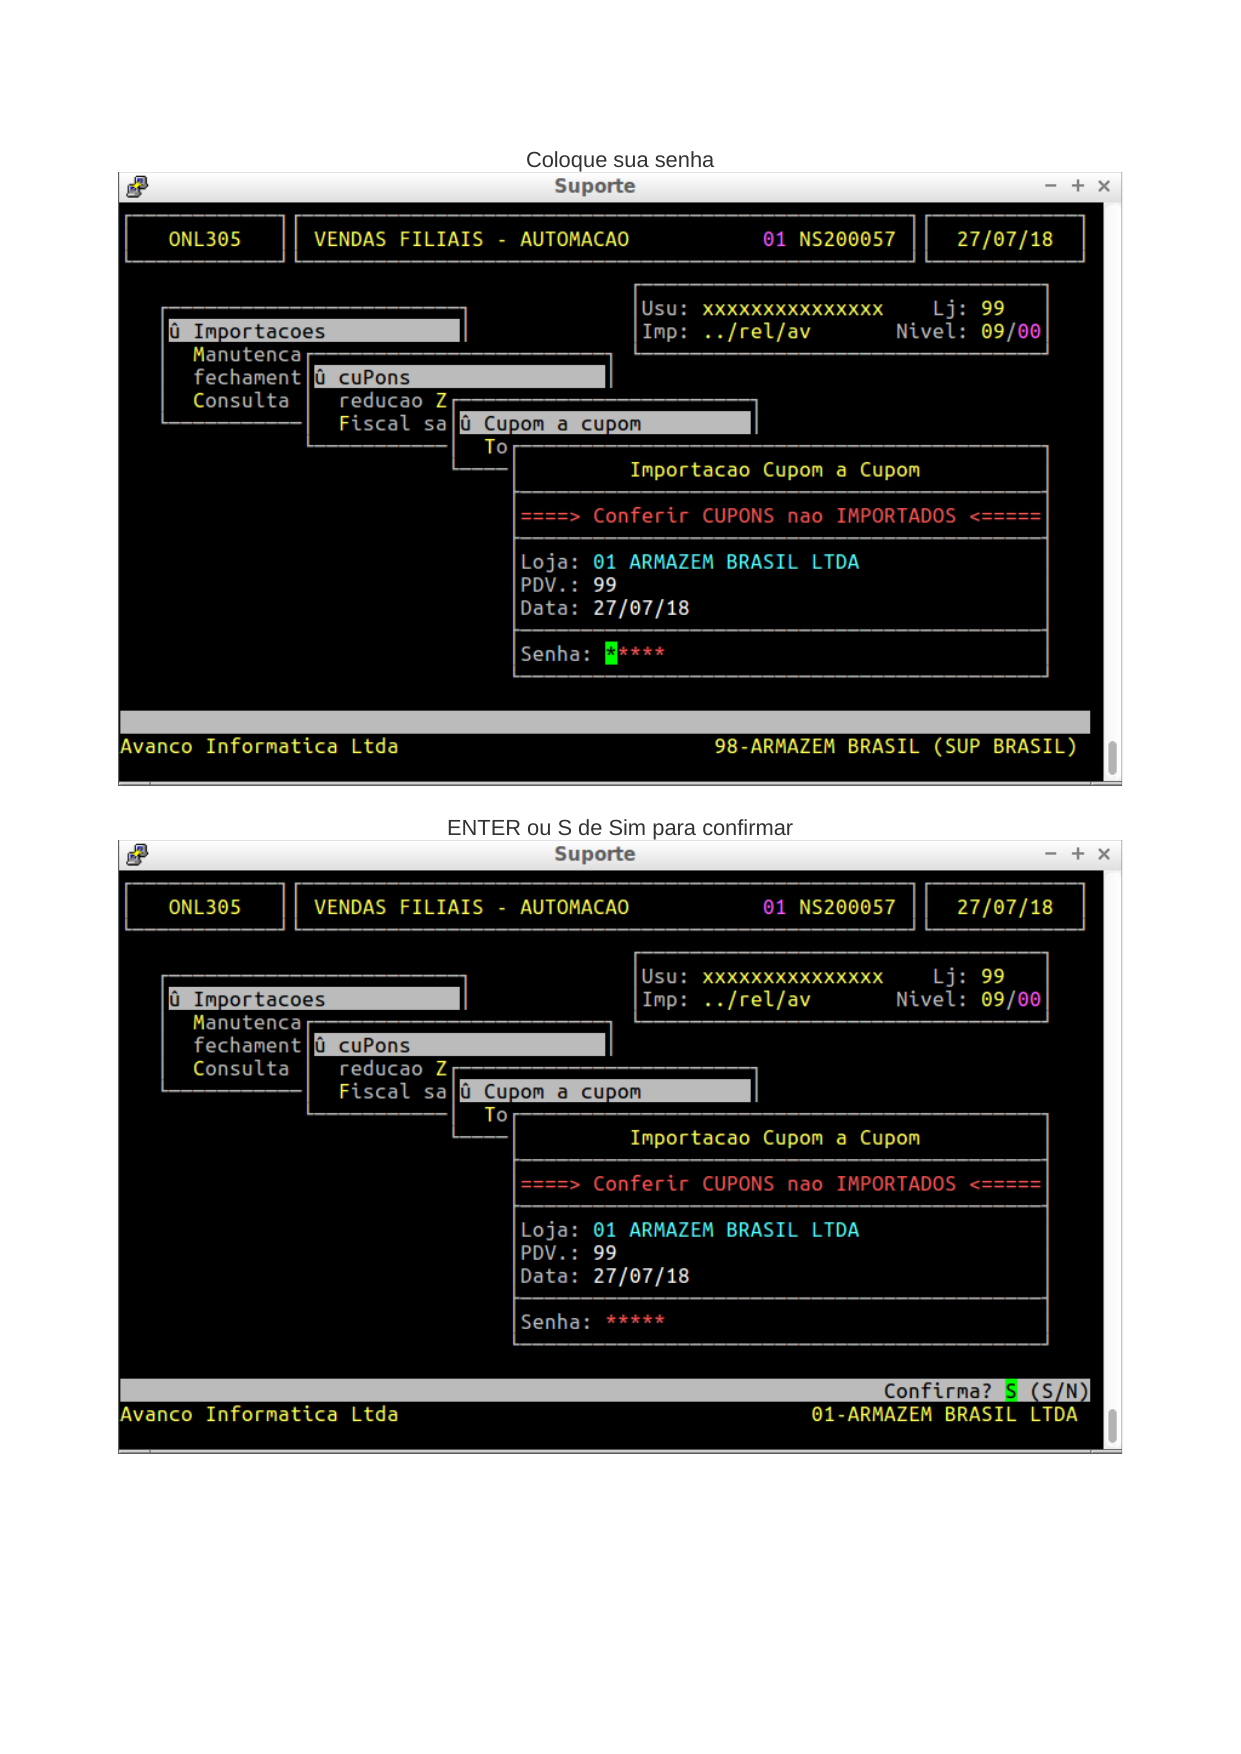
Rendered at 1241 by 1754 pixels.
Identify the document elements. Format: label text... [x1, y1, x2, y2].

picture [118, 172, 1123, 786]
picture [118, 840, 1123, 1454]
text Coloque sua senha [118, 147, 1122, 172]
text ENTER ou S de Sim para confirmar [118, 815, 1122, 840]
